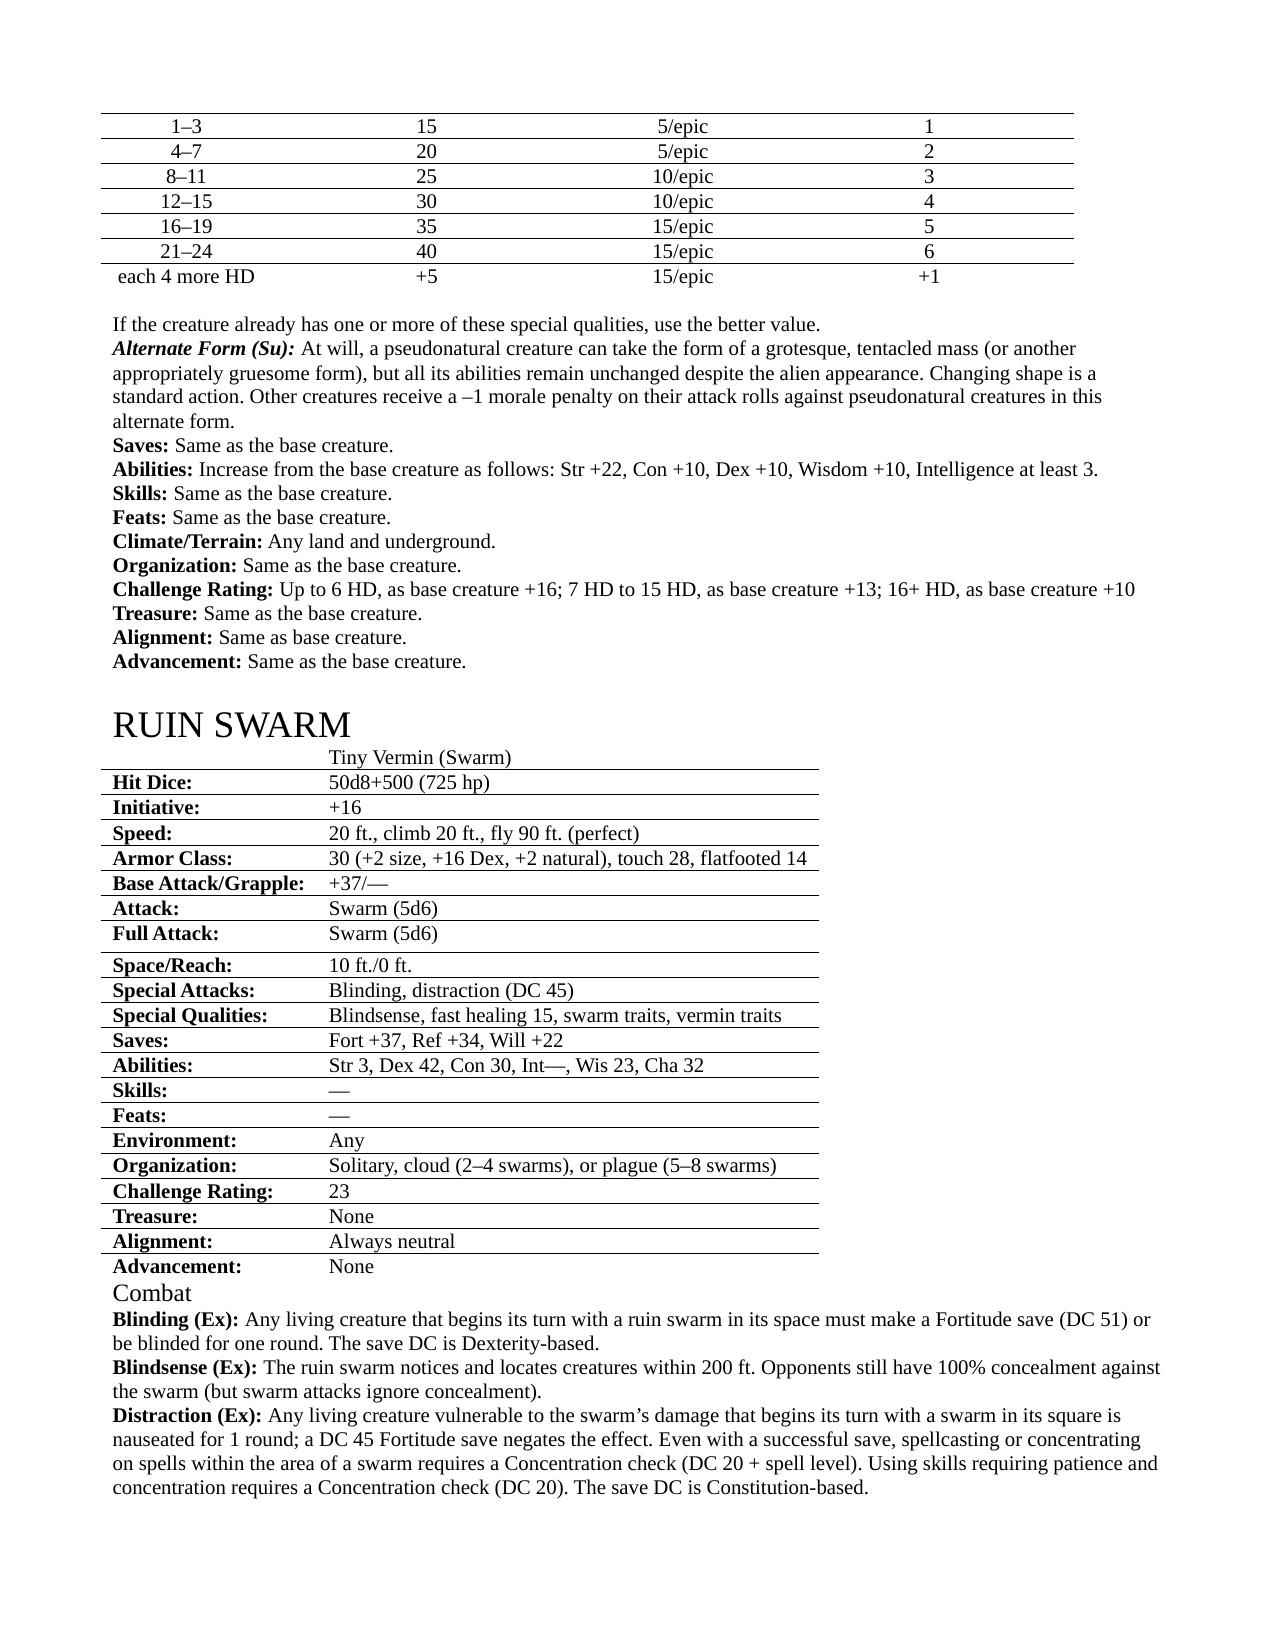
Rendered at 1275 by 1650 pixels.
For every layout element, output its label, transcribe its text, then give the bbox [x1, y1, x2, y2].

text Advancement: Same as the base creature. [112, 649, 1162, 673]
table_cell Abilities: [101, 1053, 317, 1077]
table_cell 35 [271, 214, 581, 238]
text Alternate Form (Su): At will, a pseudonatural creature can take the form of a grotesque, tentacled mass (or another appropriately gruesome form), but all its abilities remain unchanged despite the alien appearance. Changing shape is a standard action. Other creatures receive a –1 morale penalty on their attack rolls against pseudonatural creatures in this alternate form. [112, 336, 1162, 433]
table_cell 23 [318, 1179, 818, 1203]
table_cell None [318, 1254, 818, 1278]
text Treasure: Same as the base creature. [112, 601, 1162, 625]
table_cell Str 3, Dex 42, Con 30, Int—, Wis 23, Cha 32 [318, 1053, 818, 1077]
table_cell 12–15 [101, 189, 271, 213]
table_cell 30 [271, 189, 581, 213]
table_cell Initiative: [101, 795, 317, 819]
table_cell Organization: [101, 1154, 317, 1177]
table_cell Armor Class: [101, 846, 317, 869]
table_cell 15 [271, 114, 581, 138]
table_cell 21–24 [101, 239, 271, 263]
table_cell Blinding, distraction (DC 45) [318, 978, 818, 1002]
table_cell Advancement: [101, 1254, 317, 1278]
table_cell Challenge Rating: [101, 1179, 317, 1203]
table_cell Environment: [101, 1128, 317, 1152]
table_cell Treasure: [101, 1204, 317, 1228]
text Climate/Terrain: Any land and underground. [112, 529, 1162, 553]
table_cell Swarm (5d6) [318, 896, 818, 920]
text Distraction (Ex): Any living creature vulnerable to the swarm’s damage that begins its turn with a swarm in its square is nauseated for 1 round; a DC 45 Fortitude save negates the effect. Even with a successful save, spellcasting or concentrating on spells within the area of a swarm requires a Concentration check (DC 20 + spell level). Using skills requiring patience and concentration requires a Concentration check (DC 20). The save DC is Constitution-based. [112, 1403, 1162, 1499]
table_cell 20 ft., climb 20 ft., fly 90 ft. (perfect) [318, 820, 818, 844]
text If the creature already has one or more of these special qualities, use the better value. [112, 312, 1162, 336]
table_cell 20 [271, 139, 581, 163]
table_cell — [318, 1078, 818, 1102]
table_cell Attack: [101, 896, 317, 920]
table_cell 40 [271, 239, 581, 263]
table_cell +16 [318, 795, 818, 819]
text Blinding (Ex): Any living creature that begins its turn with a ruin swarm in its space must make a Fortitude save (DC 51) or be blinded for one round. The save DC is Dexterity-based. [112, 1307, 1162, 1355]
text Alignment: Same as base creature. [112, 625, 1162, 649]
table_header Tiny Vermin (Swarm) [318, 745, 818, 769]
table_cell Special Attacks: [101, 978, 317, 1002]
table_cell Swarm (5d6) [318, 921, 818, 952]
table_cell 4–7 [101, 139, 271, 163]
table_cell 1 [784, 114, 1074, 138]
table_cell 8–11 [101, 164, 271, 188]
text Skills: Same as the base creature. [112, 481, 1162, 505]
table_cell each 4 more HD [101, 264, 271, 288]
table_cell Solitary, cloud (2–4 swarms), or plague (5–8 swarms) [318, 1154, 818, 1177]
table_cell 2 [784, 139, 1074, 163]
subtitle RUIN SWARM [112, 702, 1162, 745]
table_cell None [318, 1204, 818, 1228]
table_cell 10 ft./0 ft. [318, 953, 818, 977]
table_cell 1–3 [101, 114, 271, 138]
table_cell 5/epic [581, 139, 784, 163]
table_cell Feats: [101, 1103, 317, 1127]
table_cell 15/epic [581, 264, 784, 288]
table_cell Any [318, 1128, 818, 1152]
text Organization: Same as the base creature. [112, 553, 1162, 577]
table_cell Fort +37, Ref +34, Will +22 [318, 1028, 818, 1052]
table_cell 16–19 [101, 214, 271, 238]
table_cell Full Attack: [101, 921, 317, 952]
table_cell 5 [784, 214, 1074, 238]
table_cell Blindsense, fast healing 15, swarm traits, vermin traits [318, 1003, 818, 1027]
table_cell 15/epic [581, 239, 784, 263]
text Abilities: Increase from the base creature as follows: Str +22, Con +10, Dex +10, Wisdom +10, Intelligence at least 3. [112, 457, 1162, 481]
table_cell Base Attack/Grapple: [101, 871, 317, 895]
table_cell Always neutral [318, 1229, 818, 1253]
table_cell +1 [784, 264, 1074, 288]
table_header [101, 745, 317, 769]
table_cell Space/Reach: [101, 953, 317, 977]
table_cell 30 (+2 size, +16 Dex, +2 natural), touch 28, flatfooted 14 [318, 846, 818, 869]
table_cell Special Qualities: [101, 1003, 317, 1027]
table_cell 50d8+500 (725 hp) [318, 770, 818, 794]
table_cell 10/epic [581, 164, 784, 188]
table_cell 25 [271, 164, 581, 188]
table_cell 10/epic [581, 189, 784, 213]
text Saves: Same as the base creature. [112, 433, 1162, 457]
table_cell Speed: [101, 820, 317, 844]
text Blindsense (Ex): The ruin swarm notices and locates creatures within 200 ft. Opponents still have 100% concealment against the swarm (but swarm attacks ignore concealment). [112, 1355, 1162, 1403]
table_cell 5/epic [581, 114, 784, 138]
table_cell 6 [784, 239, 1074, 263]
table_cell +5 [271, 264, 581, 288]
table_cell 15/epic [581, 214, 784, 238]
table_cell Saves: [101, 1028, 317, 1052]
table_cell +37/— [318, 871, 818, 895]
table_cell Skills: [101, 1078, 317, 1102]
table_cell 4 [784, 189, 1074, 213]
text Feats: Same as the base creature. [112, 505, 1162, 529]
text Challenge Rating: Up to 6 HD, as base creature +16; 7 HD to 15 HD, as base creature +13; 16+ HD, as base creature +10 [112, 577, 1162, 601]
table_cell Hit Dice: [101, 770, 317, 794]
text Combat [112, 1278, 1162, 1307]
table_cell Alignment: [101, 1229, 317, 1253]
table_cell — [318, 1103, 818, 1127]
table_cell 3 [784, 164, 1074, 188]
